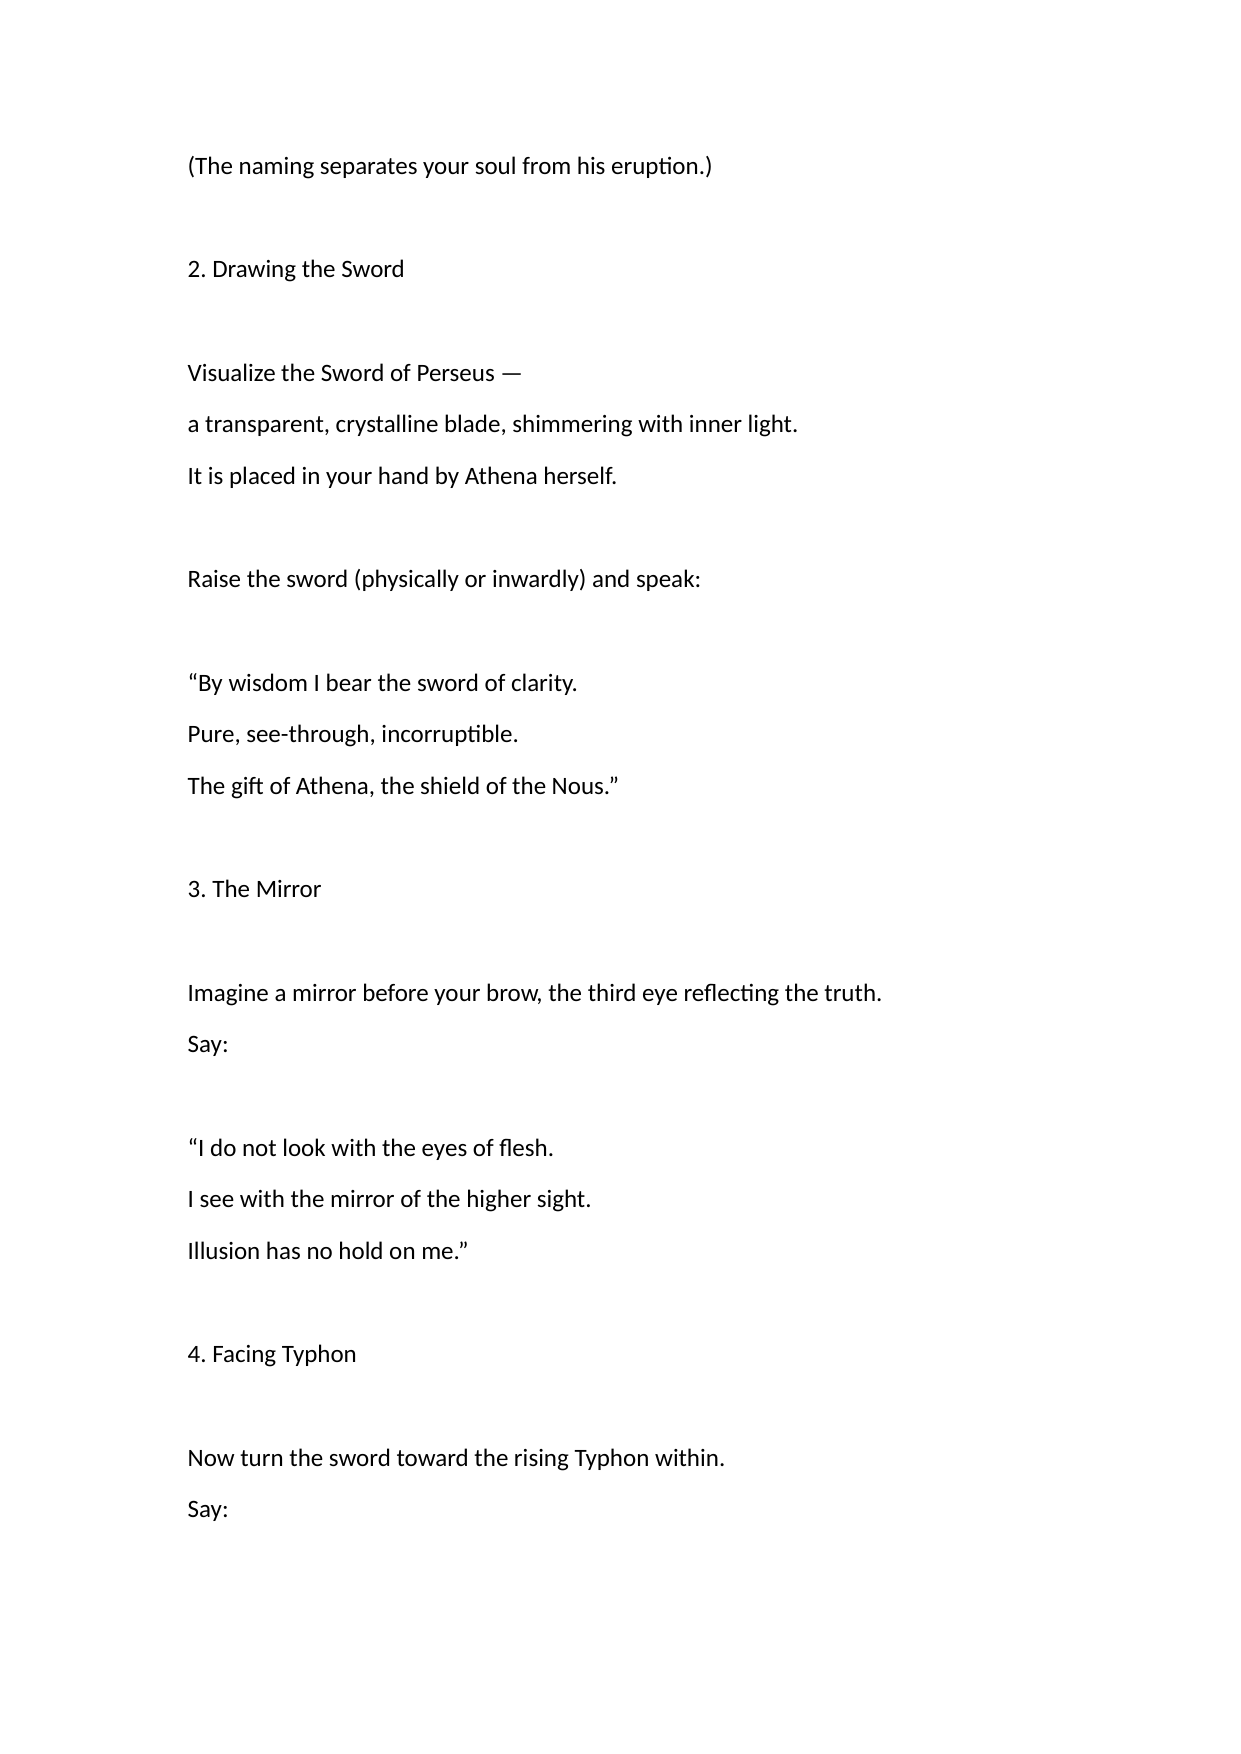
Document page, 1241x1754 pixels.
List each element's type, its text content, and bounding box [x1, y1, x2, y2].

text “By wisdom I bear the sword of clarity. [187, 667, 1053, 697]
text The gift of Athena, the shield of the Nous.” [187, 770, 1053, 801]
text 2. Drawing the Sword [187, 253, 1053, 284]
text Say: [187, 1028, 1053, 1059]
text a transparent, crystalline blade, shimmering with inner light. [187, 408, 1053, 439]
text It is placed in your hand by Athena herself. [187, 460, 1053, 491]
text 3. The Mirror [187, 873, 1053, 904]
text 4. Facing Typhon [187, 1338, 1053, 1369]
text Imagine a mirror before your brow, the third eye reflecting the truth. [187, 977, 1053, 1007]
text I see with the mirror of the higher sight. [187, 1183, 1053, 1214]
text Raise the sword (physically or inwardly) and speak: [187, 563, 1053, 594]
text Pure, see-through, incorruptible. [187, 718, 1053, 749]
text Now turn the sword toward the rising Typhon within. [187, 1442, 1053, 1472]
text Illusion has no hold on me.” [187, 1235, 1053, 1266]
text Visualize the Sword of Perseus — [187, 357, 1053, 387]
text Say: [187, 1493, 1053, 1524]
text (The naming separates your soul from his eruption.) [187, 150, 1053, 181]
text “I do not look with the eyes of flesh. [187, 1132, 1053, 1162]
